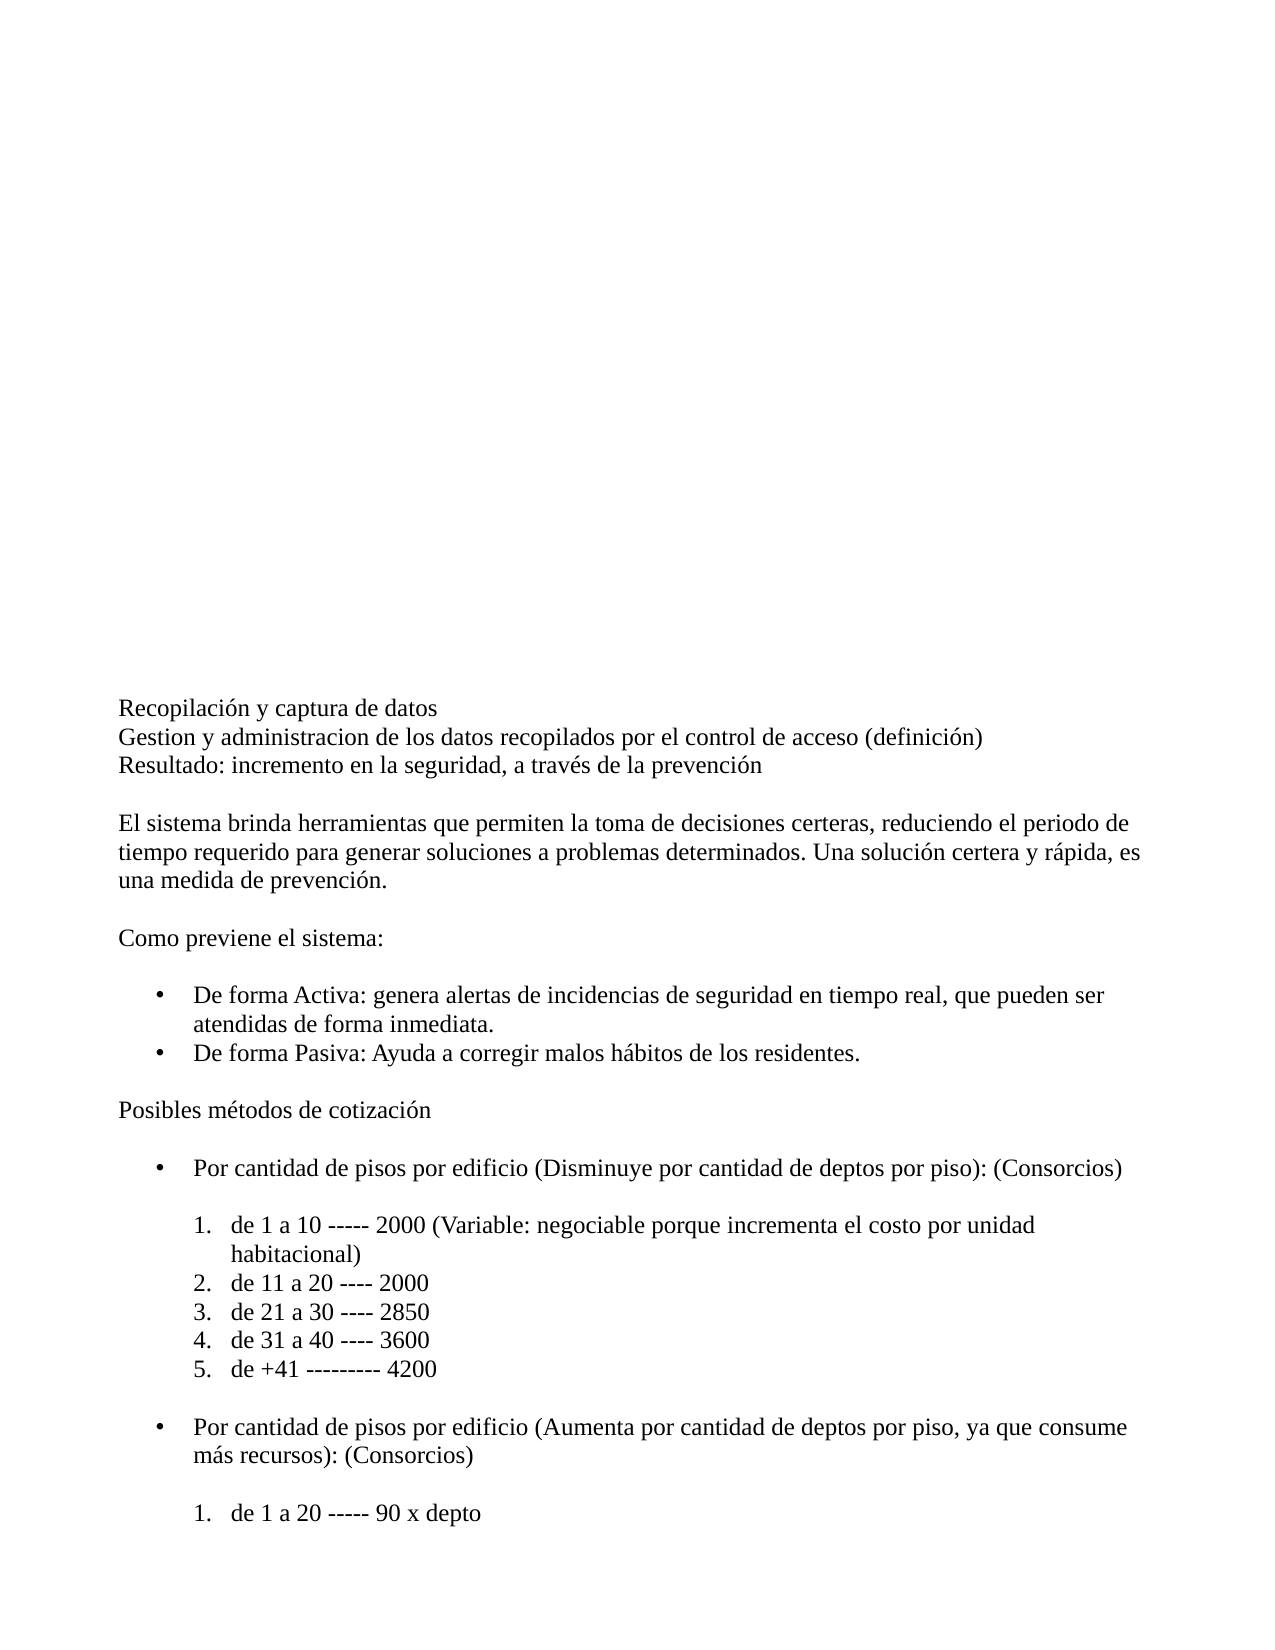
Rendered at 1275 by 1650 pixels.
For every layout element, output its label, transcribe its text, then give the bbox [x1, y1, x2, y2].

text El sistema brinda herramientas que permiten la toma de decisiones certeras, reduciendo el periodo de tiempo requerido para generar soluciones a problemas determinados. Una solución certera y rápida, es una medida de prevención. [118, 808, 1157, 894]
text Posibles métodos de cotización [118, 1096, 1157, 1124]
list De forma Pasiva: Ayuda a corregir malos hábitos de los residentes. [156, 1038, 1157, 1067]
text Como previene el sistema: [118, 923, 1157, 952]
list Por cantidad de pisos por edificio (Aumenta por cantidad de deptos por piso, ya que consume más recursos): (Consorcios) [156, 1412, 1157, 1469]
list de 31 a 40 ---- 3600 [193, 1326, 1157, 1354]
text Resultado: incremento en la seguridad, a través de la prevención [118, 751, 1157, 779]
list de 1 a 10 ----- 2000 (Variable: negociable porque incrementa el costo por unidad habitacional) [193, 1211, 1157, 1268]
list de 21 a 30 ---- 2850 [193, 1297, 1157, 1326]
list de 1 a 20 ----- 90 x depto [193, 1498, 1157, 1527]
list de 11 a 20 ---- 2000 [193, 1268, 1157, 1297]
list De forma Activa: genera alertas de incidencias de seguridad en tiempo real, que pueden ser atendidas de forma inmediata. [156, 981, 1157, 1038]
list Por cantidad de pisos por edificio (Disminuye por cantidad de deptos por piso): (Consorcios) [156, 1153, 1157, 1182]
list de +41 --------- 4200 [193, 1354, 1157, 1383]
text Recopilación y captura de datos [118, 693, 1157, 722]
text Gestion y administracion de los datos recopilados por el control de acceso (definición) [118, 722, 1157, 751]
